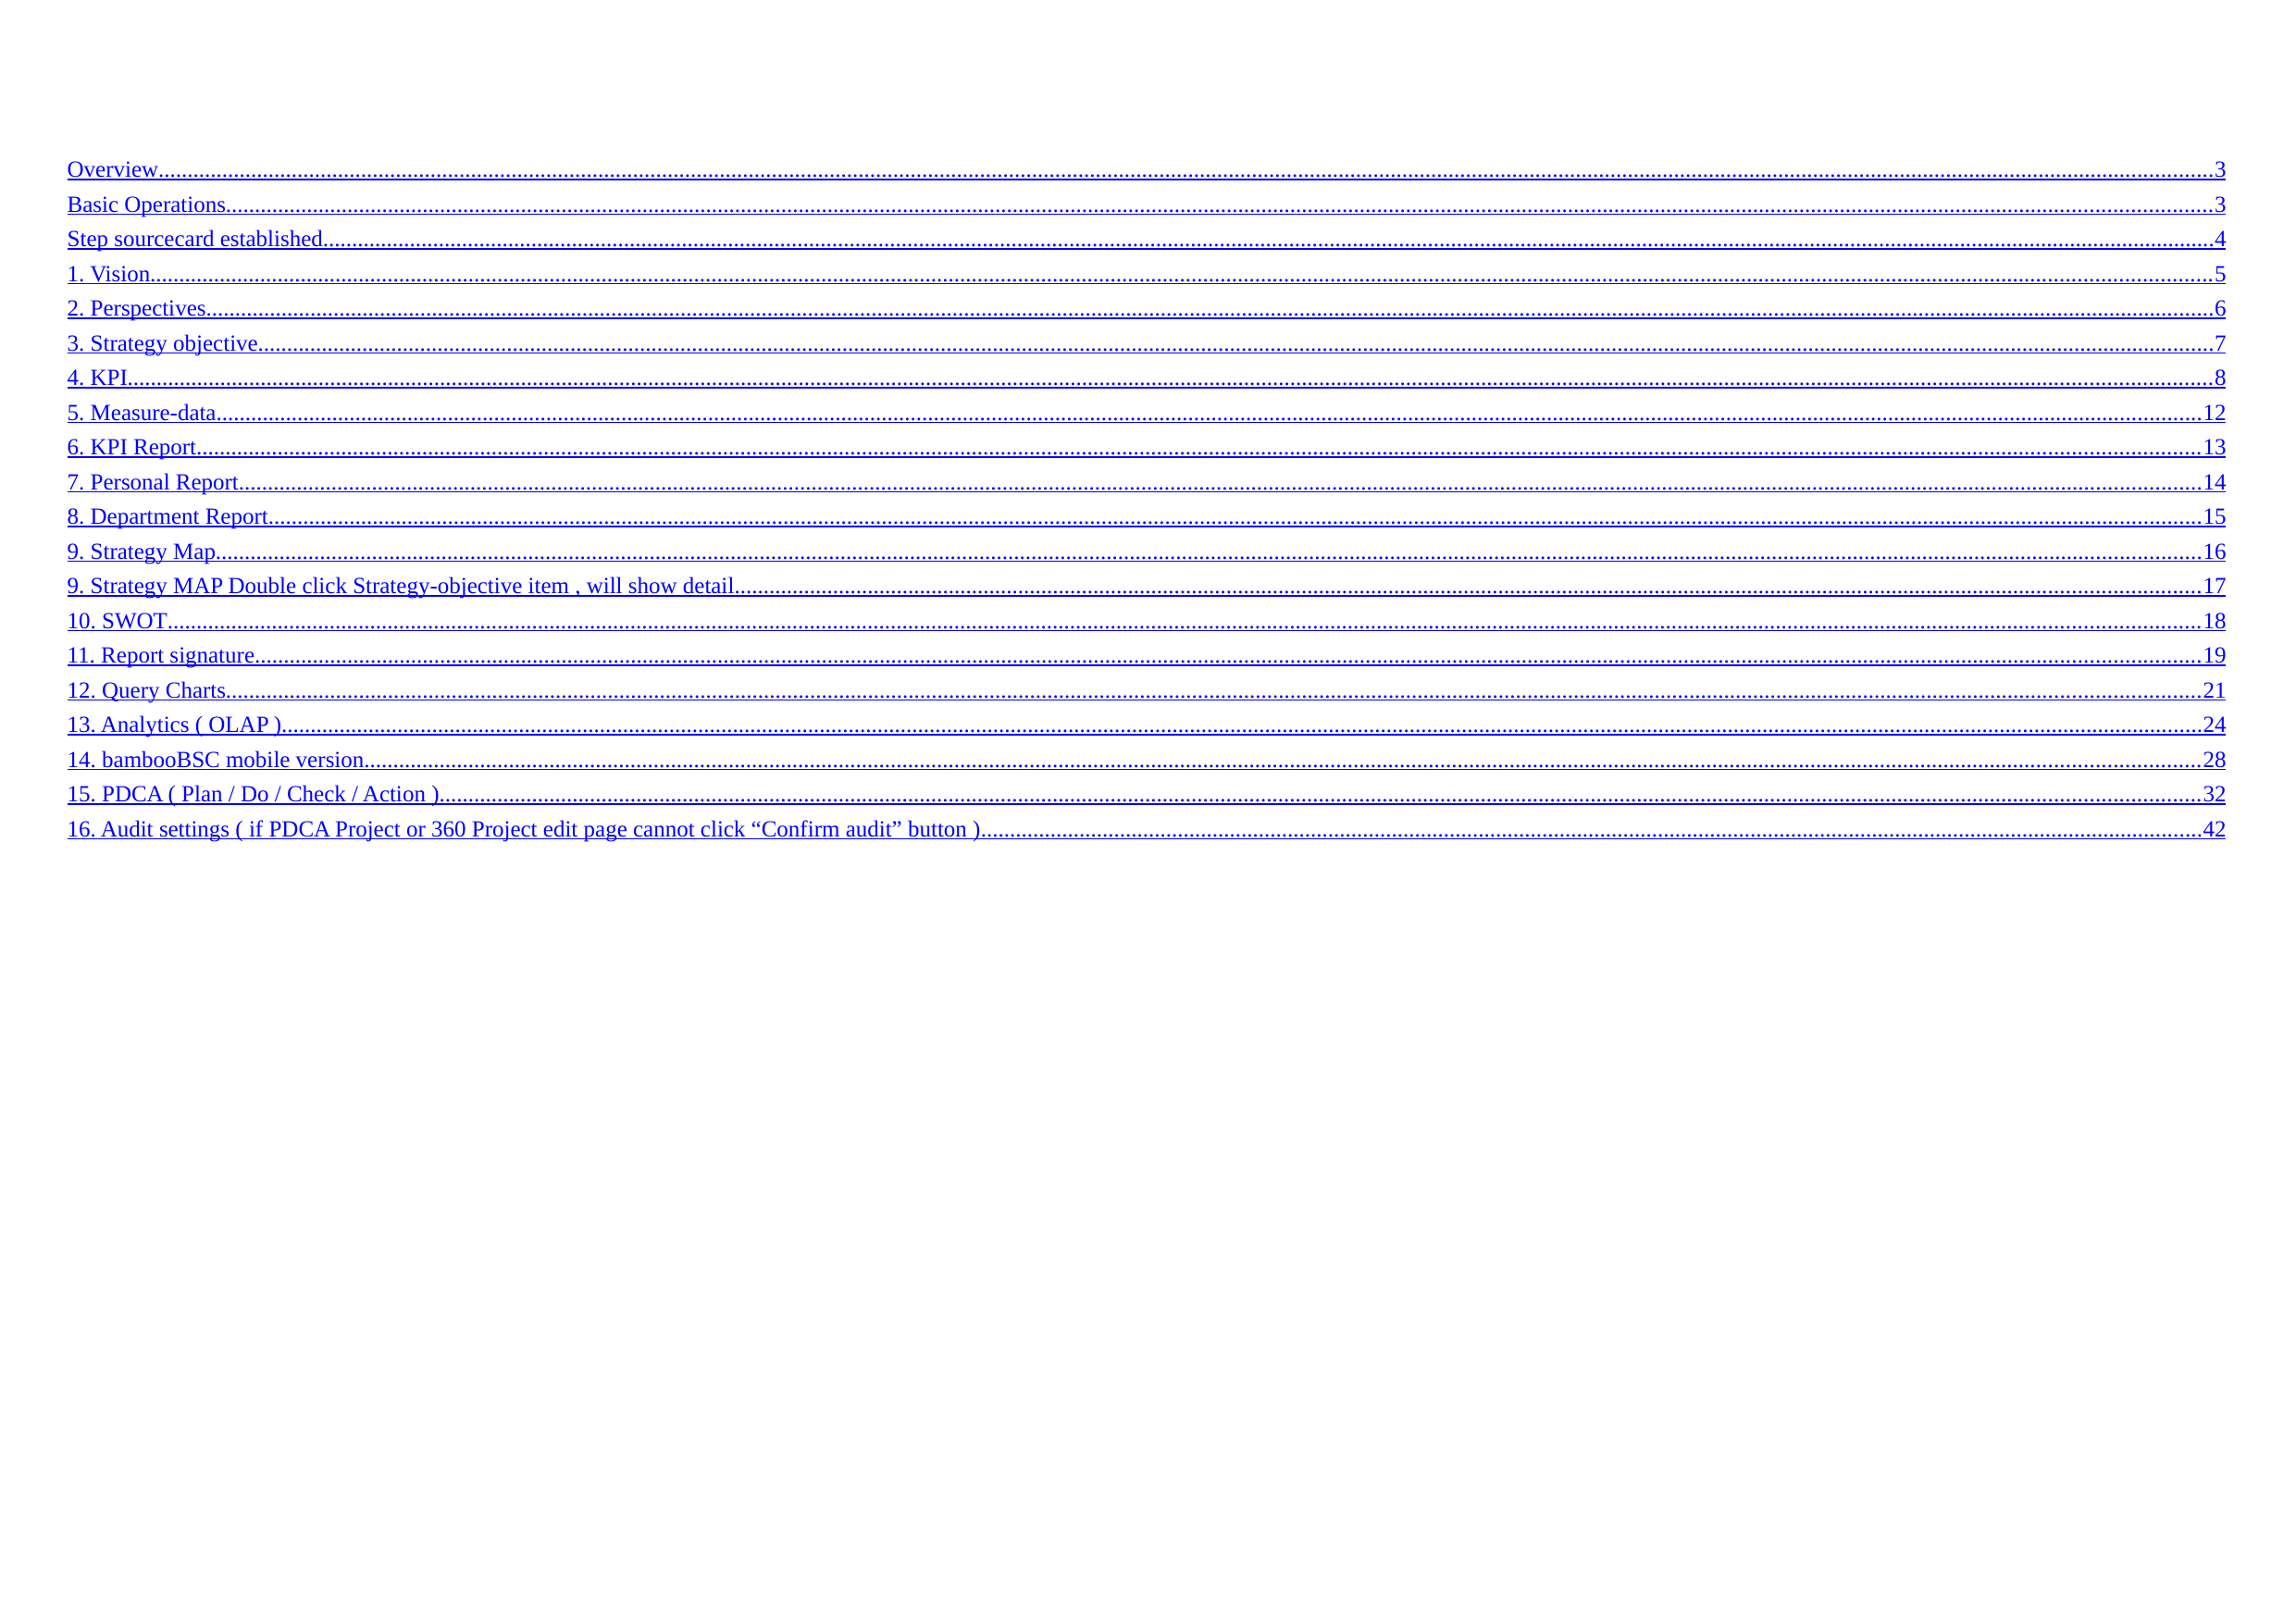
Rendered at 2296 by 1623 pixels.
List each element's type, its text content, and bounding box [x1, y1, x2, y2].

text 1. Vision 5 [67, 256, 2226, 283]
text [67, 492, 2226, 499]
text [67, 631, 2226, 638]
text Step sourcecard established 4 [67, 221, 2226, 248]
text [67, 804, 2226, 812]
text 3. Strategy objective 7 [67, 326, 2226, 353]
text 11. Report signature 19 [67, 638, 2226, 664]
text [67, 562, 2226, 568]
text [67, 423, 2226, 429]
text [67, 388, 2226, 395]
text 7. Personal Report 14 [67, 465, 2226, 491]
text 16. Audit settings ( if PDCA Project or 360 Project edit page cannot click “Confirm audit” button ) 42 [67, 812, 2226, 838]
text 5. Measure-data 12 [67, 395, 2226, 422]
text 4. KPI 8 [67, 360, 2226, 387]
text [67, 249, 2226, 256]
text [67, 353, 2226, 360]
text [67, 596, 2226, 603]
text [67, 180, 2226, 187]
text [67, 735, 2226, 742]
text [67, 457, 2226, 465]
text 13. Analytics ( OLAP ) 24 [67, 707, 2226, 734]
text [67, 284, 2226, 291]
text 12. Query Charts 21 [67, 673, 2226, 700]
text Basic Operations 3 [67, 187, 2226, 214]
text [67, 318, 2226, 326]
text [67, 700, 2226, 707]
text 2. Perspectives 6 [67, 291, 2226, 317]
text 10. SWOT 18 [67, 603, 2226, 630]
text [67, 770, 2226, 776]
text [67, 215, 2226, 221]
text 14. bambooBSC mobile version 28 [67, 742, 2226, 769]
text 15. PDCA ( Plan / Do / Check / Action ) 32 [67, 776, 2226, 803]
text Overview 3 [67, 152, 2226, 179]
text 8. Department Report 15 [67, 499, 2226, 526]
text [67, 527, 2226, 534]
text [67, 665, 2226, 673]
text 9. Strategy Map 16 [67, 534, 2226, 561]
text 6. KPI Report 13 [67, 429, 2226, 456]
text [67, 839, 2226, 846]
text 9. Strategy MAP Double click Strategy-objective item , will show detail 17 [67, 568, 2226, 595]
